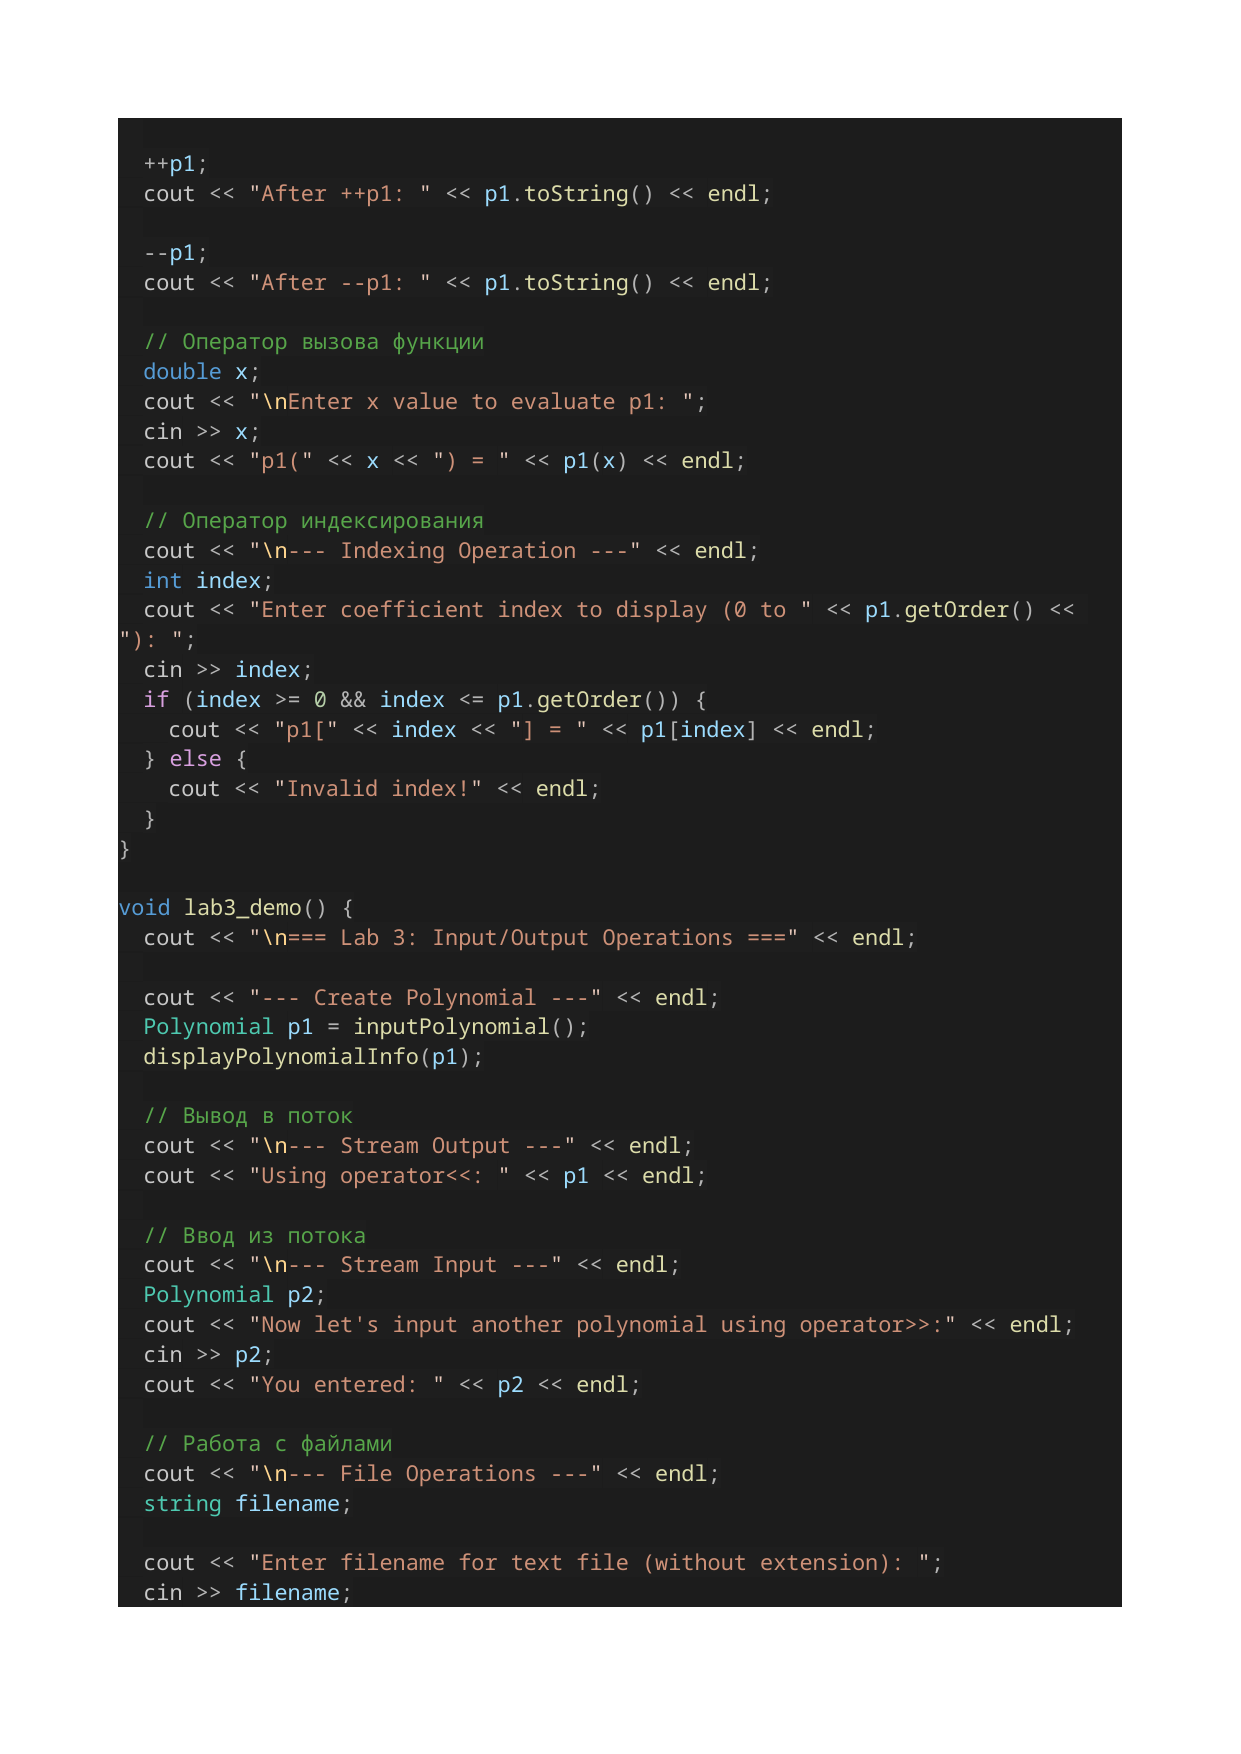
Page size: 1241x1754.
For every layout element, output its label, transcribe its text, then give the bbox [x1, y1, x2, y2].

table_header ++p1; cout << "After ++p1: " << p1.toString() << endl; --p1; cout << "After --p1: " << p1.toString() << endl; // Оператор вызова функции double x; cout << "\nEnter x value to evaluate p1: "; cin >> x; cout << "p1(" << x << ") = " << p1(x) << endl; // Оператор индексирования cout << "\n--- Indexing Operation ---" << endl; int index; cout << "Enter coefficient index to display (0 to " << p1.getOrder() << "): "; cin >> index; if (index >= 0 && index <= p1.getOrder()) { cout << "p1[" << index << "] = " << p1[index] << endl; } else { cout << "Invalid index!" << endl; } } void lab3_demo() { cout << "\n=== Lab 3: Input/Output Operations ===" << endl; cout << "--- Create Polynomial ---" << endl; Polynomial p1 = inputPolynomial(); displayPolynomialInfo(p1); // Вывод в поток cout << "\n--- Stream Output ---" << endl; cout << "Using operator<<: " << p1 << endl; // Ввод из потока cout << "\n--- Stream Input ---" << endl; Polynomial p2; cout << "Now let's input another polynomial using operator>>:" << endl; cin >> p2; cout << "You entered: " << p2 << endl; // Работа с файлами cout << "\n--- File Operations ---" << endl; string filename; cout << "Enter filename for text file (without extension): "; cin >> filename; [118, 118, 1122, 1607]
